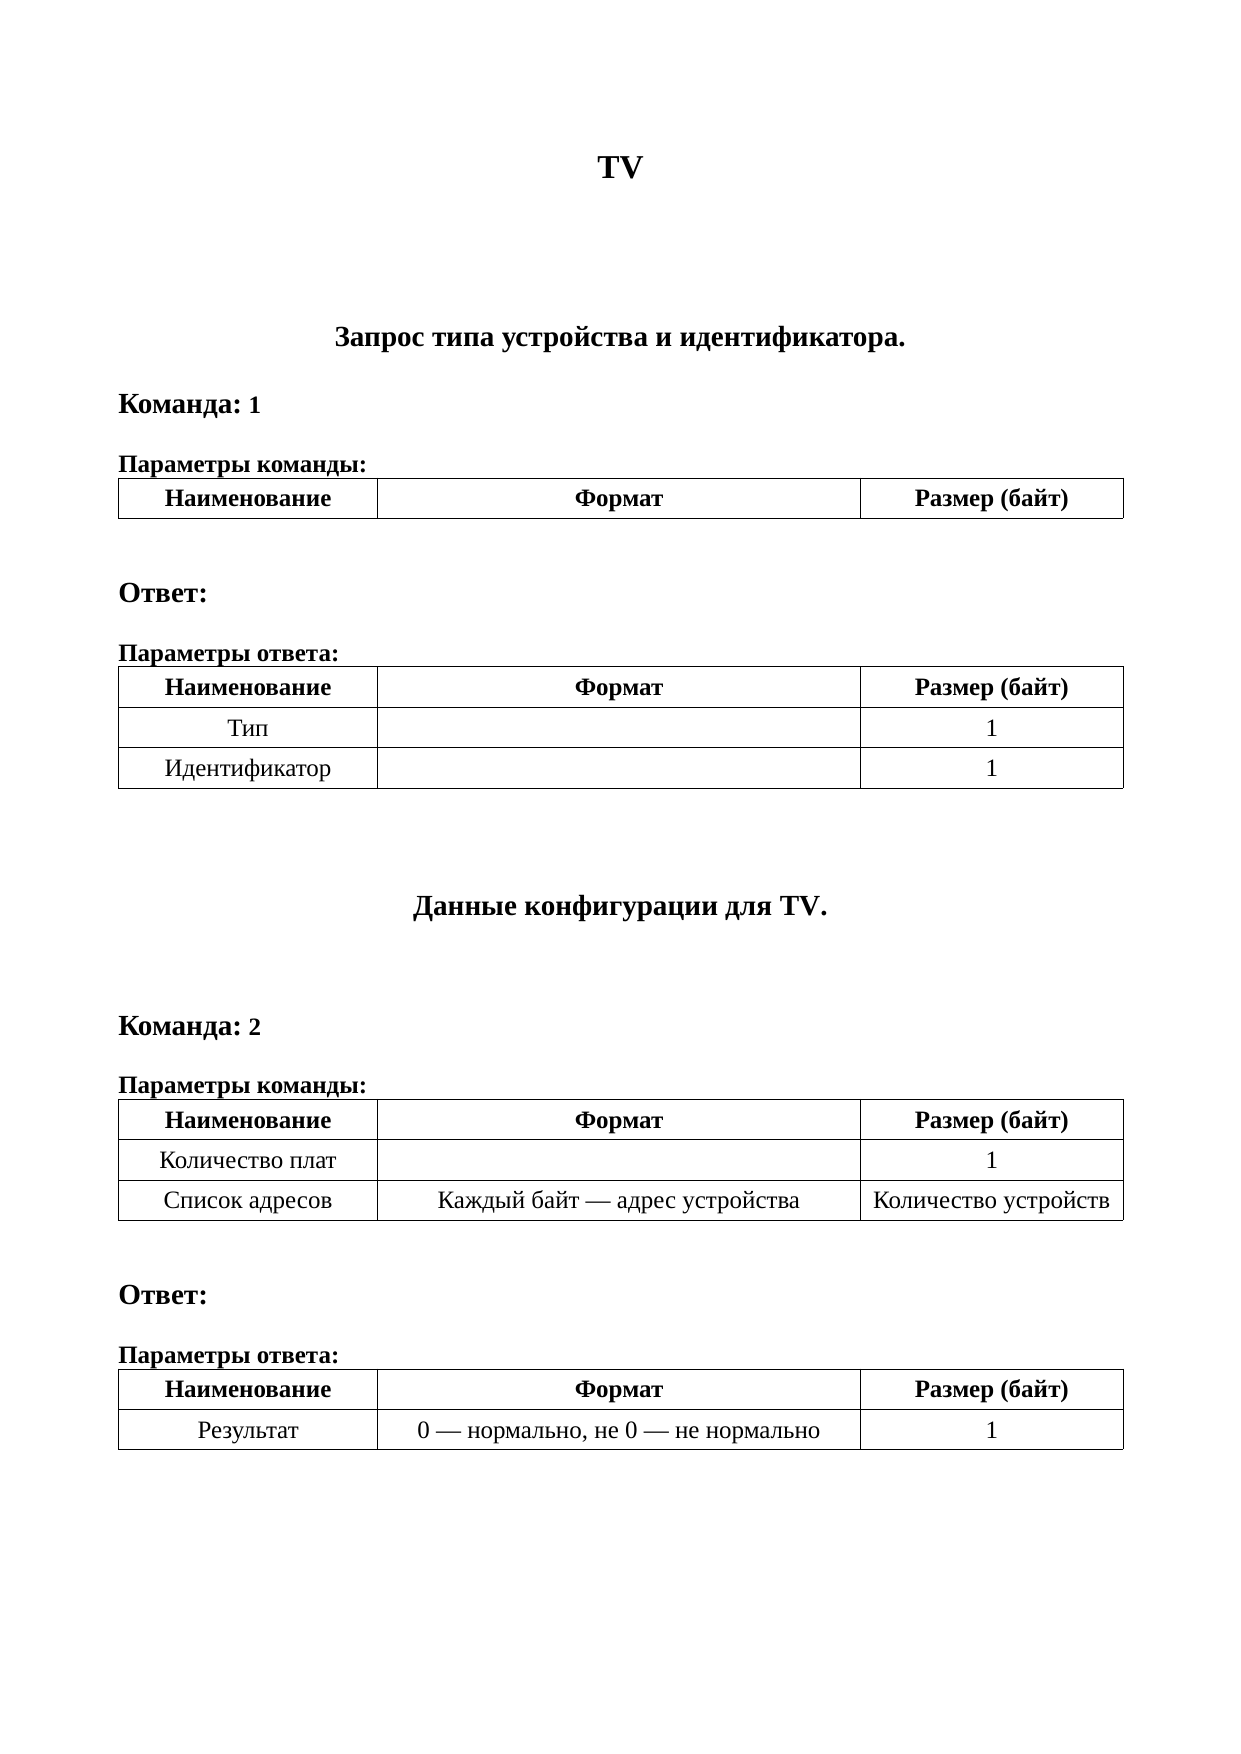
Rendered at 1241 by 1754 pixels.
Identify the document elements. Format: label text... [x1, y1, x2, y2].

table_header Размер (байт) [861, 1370, 1123, 1409]
table_cell Каждый байт — адрес устройства [378, 1181, 860, 1220]
text Ответ: [118, 575, 1122, 609]
table_header Наименование [119, 1370, 377, 1409]
table_cell Количество плат [119, 1140, 377, 1179]
table_header Формат [378, 1370, 860, 1409]
text Команда: 1 [118, 386, 1122, 420]
table_cell [378, 708, 860, 747]
table_header Формат [378, 667, 860, 707]
text Параметры команды: [118, 449, 1122, 477]
text TV [118, 147, 1122, 185]
table_cell Список адресов [119, 1181, 377, 1220]
text Команда: 2 [118, 1008, 1122, 1041]
text Параметры ответа: [118, 638, 1122, 666]
table_cell Количество устройств [861, 1181, 1123, 1220]
table_cell 0 — нормально, не 0 — не нормально [378, 1410, 860, 1449]
text Ответ: [118, 1277, 1122, 1311]
table_cell Идентификатор [119, 748, 377, 787]
table_cell Результат [119, 1410, 377, 1449]
text Запрос типа устройства и идентификатора. [118, 319, 1122, 353]
table_cell [378, 1140, 860, 1179]
table_header Размер (байт) [861, 479, 1123, 518]
table_header Наименование [119, 667, 377, 707]
text Данные конфигурации для TV. [118, 888, 1122, 922]
table_header Наименование [119, 479, 377, 518]
table_header Размер (байт) [861, 1100, 1123, 1139]
table_cell 1 [861, 1140, 1123, 1179]
text Параметры команды: [118, 1070, 1122, 1099]
table_cell 1 [861, 748, 1123, 787]
table_header Формат [378, 1100, 860, 1139]
text Параметры ответа: [118, 1340, 1122, 1368]
table_cell [378, 748, 860, 787]
table_header Формат [378, 479, 860, 518]
table_cell 1 [861, 1410, 1123, 1449]
table_cell 1 [861, 708, 1123, 747]
table_header Наименование [119, 1100, 377, 1139]
table_cell Тип [119, 708, 377, 747]
table_header Размер (байт) [861, 667, 1123, 707]
